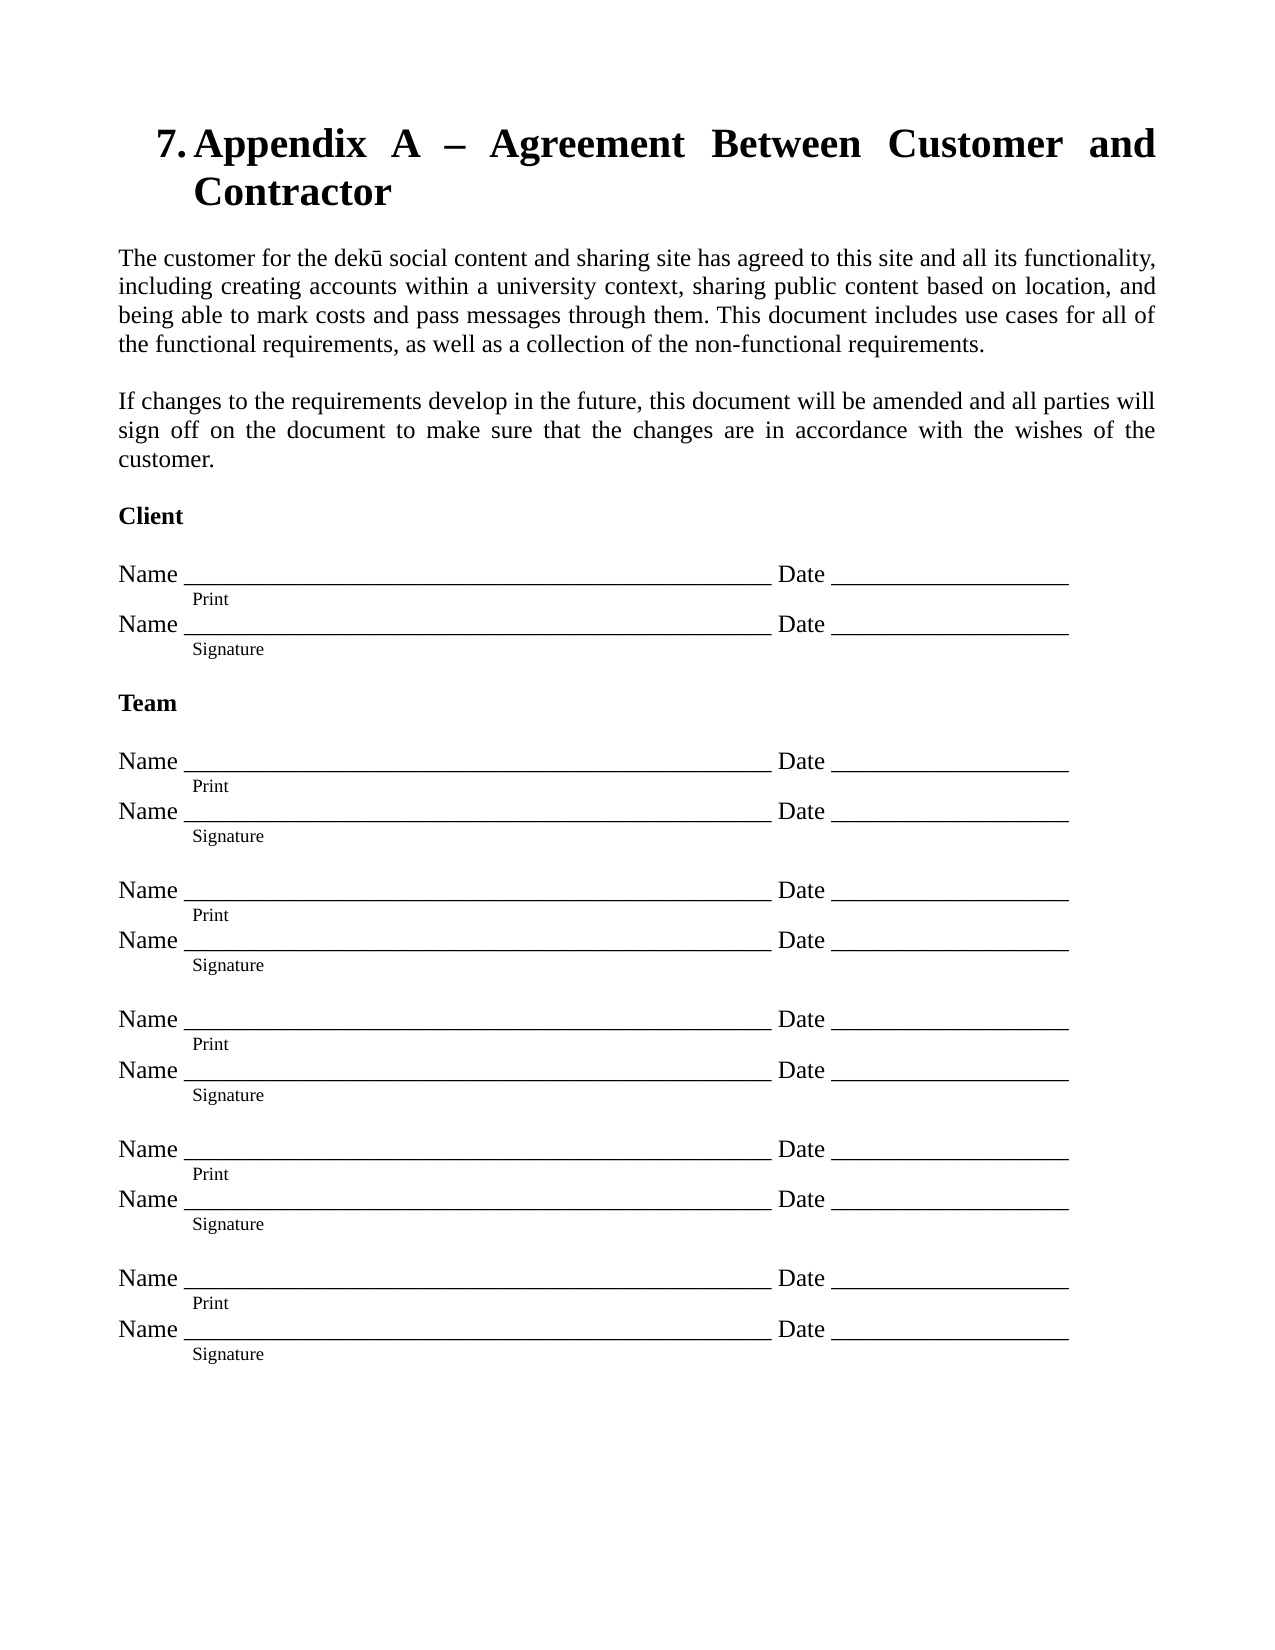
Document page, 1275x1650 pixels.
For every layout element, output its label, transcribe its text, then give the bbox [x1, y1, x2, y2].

text Print [118, 774, 1157, 796]
text Team [118, 688, 1157, 717]
text If changes to the requirements develop in the future, this document will be amended and all parties will sign off on the document to make sure that the changes are in accordance with the wishes of the customer. [118, 386, 1157, 473]
text Name _______________________________________________ Date ___________________ [118, 746, 1157, 774]
text Name _______________________________________________ Date ___________________ [118, 1184, 1157, 1213]
text Name _______________________________________________ Date ___________________ [118, 559, 1157, 588]
text Name _______________________________________________ Date ___________________ [118, 875, 1157, 904]
text Signature [118, 638, 1157, 659]
text Print [118, 1163, 1157, 1184]
text Signature [118, 1084, 1157, 1105]
text Signature [118, 1342, 1157, 1364]
text Name _______________________________________________ Date ___________________ [118, 1314, 1157, 1342]
text Signature [118, 1213, 1157, 1234]
text The customer for the dekū social content and sharing site has agreed to this site and all its functionality, including creating accounts within a university context, sharing public content based on location, and being able to mark costs and pass messages through them. This document includes use cases for all of the functional requirements, as well as a collection of the non-functional requirements. [118, 243, 1157, 358]
text Print [118, 1292, 1157, 1314]
text Name _______________________________________________ Date ___________________ [118, 609, 1157, 638]
text Print [118, 904, 1157, 926]
text Name _______________________________________________ Date ___________________ [118, 796, 1157, 825]
text Signature [118, 825, 1157, 846]
text Name _______________________________________________ Date ___________________ [118, 1263, 1157, 1292]
text Name _______________________________________________ Date ___________________ [118, 1134, 1157, 1163]
text Name _______________________________________________ Date ___________________ [118, 926, 1157, 954]
text Client [118, 501, 1157, 530]
text Print [118, 588, 1157, 609]
text Name _______________________________________________ Date ___________________ [118, 1004, 1157, 1033]
text Signature [118, 954, 1157, 976]
text Name _______________________________________________ Date ___________________ [118, 1055, 1157, 1084]
text Print [118, 1033, 1157, 1055]
list Appendix A – Agreement Between Customer and Contractor [156, 118, 1157, 214]
